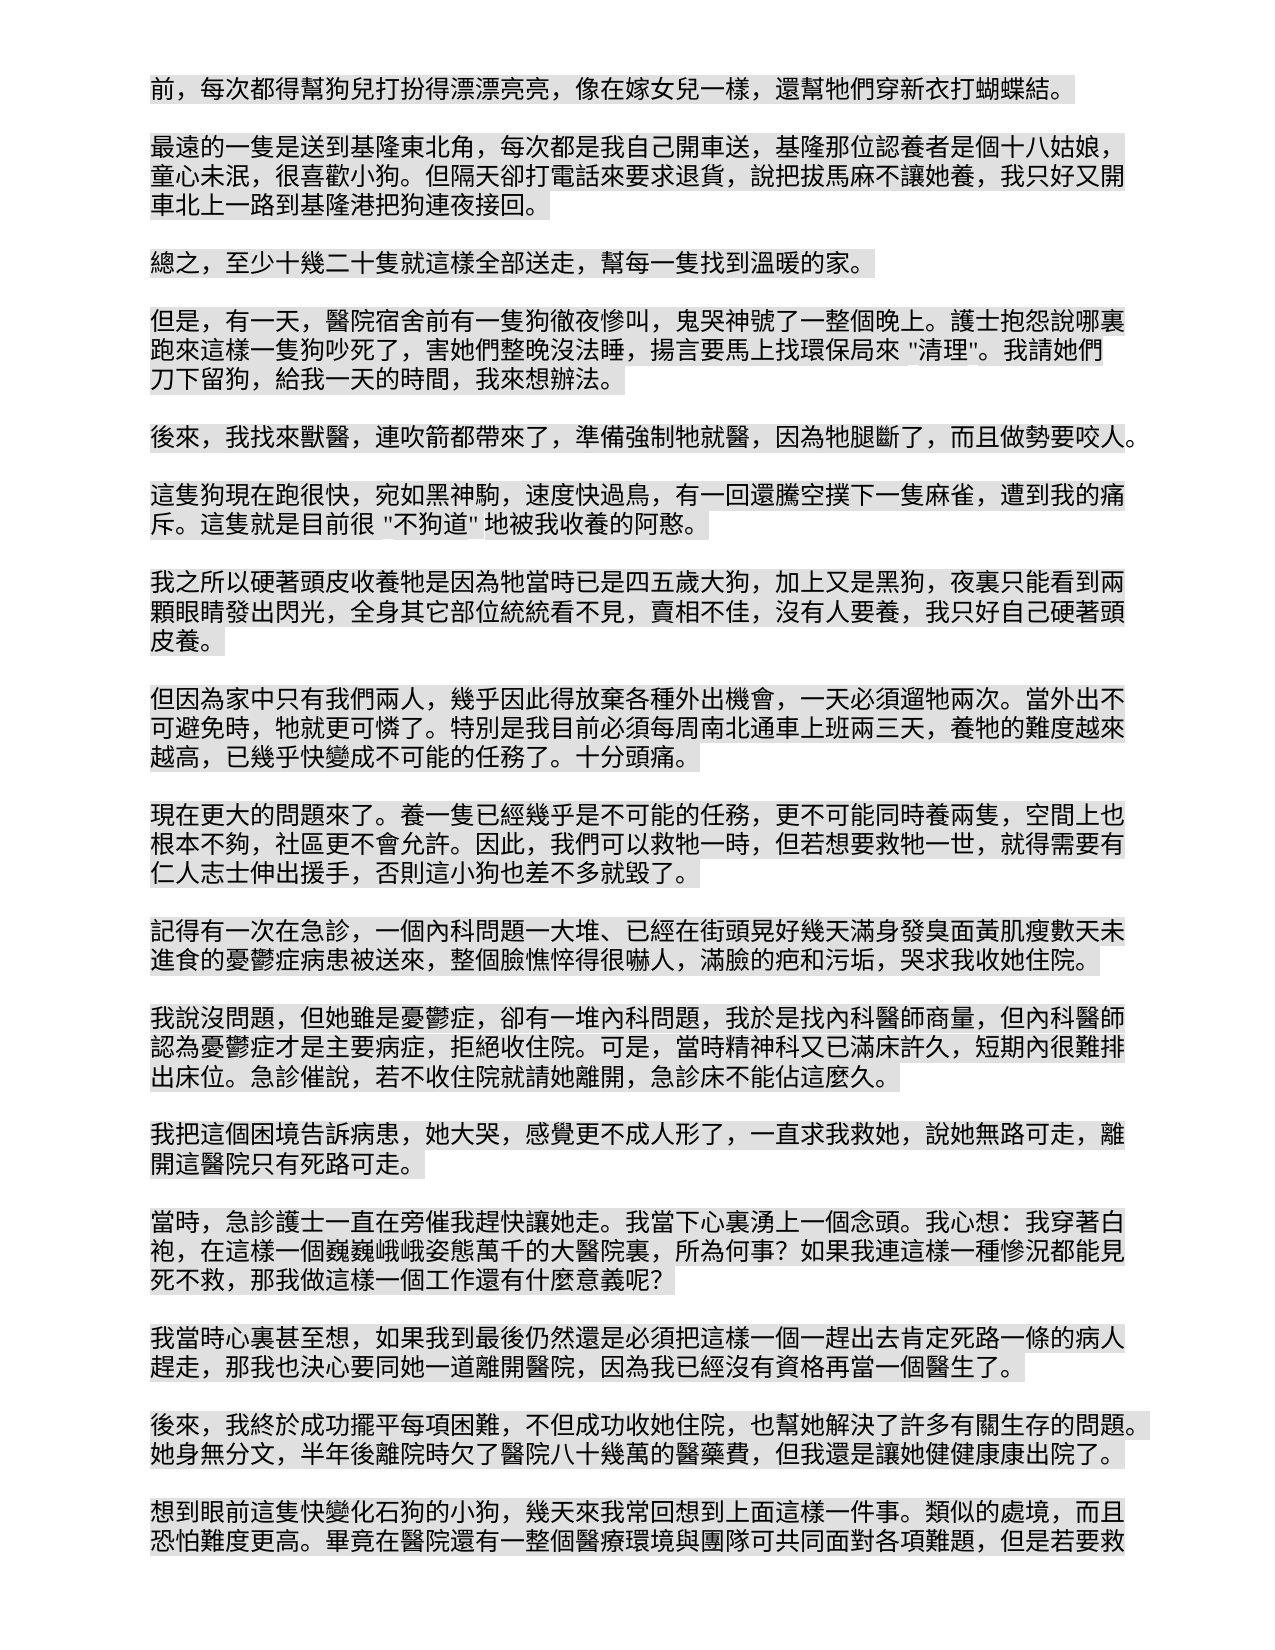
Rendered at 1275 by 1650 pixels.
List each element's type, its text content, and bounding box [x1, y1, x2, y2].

text 上周去拜拜，在媽祖廟附近空地看到一隻快要變成化石的狗，皮膚病很嚴重。對於這類慘劇，我向來抱著眼不見為淨的心理建設，當做沒看見就算沒我的事了。但這隻流浪小狗(體型中等，但應該只是兒童狗)，不知為何，竟主動朝我既熱烈又害羞地走過來討摸，很可能嗅出我身上異於人類的特殊氣味，想同我做個朋友。 離去時，我買了兩根香腸給牠。牠很開心，一看到香腸就像土著看見神蹟那樣舉兩腳膜拜，圍著那兩支香腸跳起舞來，十分興奮。我把香腸遞到牠鼻子前，牠卻身子往後退，彷彿怕玷污了神聖而不敢靠近，一味圍著香腸手舞足蹈做出拜拜狀。 我要趕公車回家，不知道牠要拜多久才敢吃這兩根神聖的香腸，為了節省時間，乾脆剝下一小塊一小塊餵牠。趁牠享用美食時，我們趕緊溜走，避免待會人狗依依不捨的悲劇發生。 我估計若不救牠，皮膚病迅速擴散，她很快就會變成一身化石。依牠眼前的狀況似乎就已讓牠痛苦萬分。 救牠得花些錢，治療期間約兩個月，但難處不在於錢，而在於我們住的地方已經有一隻也是在街上救回來的阿憨。我們住的地方沒有適當空間養牠，所以人狗都過得十分的痛苦。 我住的是一個文化水平相當低的社區，周圍鄰居有著許多敵狗人士，見到這類非名種之流浪狗極度排斥，彷彿跟狗有仇。加上我們兩人經常分頭出差或出門幹活，平常生活忙碌不堪，連睡覺吃飯都經常沒啥時間，實在很難每天都能遛兩次狗，往往因此放棄許多外出機會。 總之，養這隻阿憨已經很不狗道而且也很不人道，人狗都十分痛苦，但又沒法把牠送走，處境十分艱難。 我曾在醫院附近拯救了十幾隻剛出生被人刻意丟在醫院門口的小狗，前後兩三胎，為此不眠不休忙了至少一年半載，包括幫牠們洗澡除蟲等等，然後再想法子四處找人領養。 凡是領養者一概贈送精美大狗籠一座，並且親自送到您府上。就這樣一隻一隻送走。送出前，每次都得幫狗兒打扮得漂漂亮亮，像在嫁女兒一樣，還幫牠們穿新衣打蝴蝶結。 最遠的一隻是送到基隆東北角，每次都是我自己開車送，基隆那位認養者是個十八姑娘，童心未泯，很喜歡小狗。但隔天卻打電話來要求退貨，說把拔馬麻不讓她養，我只好又開車北上一路到基隆港把狗連夜接回。 總之，至少十幾二十隻就這樣全部送走，幫每一隻找到溫暖的家。 但是，有一天，醫院宿舍前有一隻狗徹夜慘叫，鬼哭神號了一整個晚上。護士抱怨說哪裏跑來這樣一隻狗吵死了，害她們整晚沒法睡，揚言要馬上找環保局來 "清理"。我請她們刀下留狗，給我一天的時間，我來想辦法。 後來，我找來獸醫，連吹箭都帶來了，準備強制牠就醫，因為牠腿斷了，而且做勢要咬人。 這隻狗現在跑很快，宛如黑神駒，速度快過鳥，有一回還騰空撲下一隻麻雀，遭到我的痛斥。這隻就是目前很 "不狗道" 地被我收養的阿憨。 我之所以硬著頭皮收養牠是因為牠當時已是四五歲大狗，加上又是黑狗，夜裏只能看到兩顆眼睛發出閃光，全身其它部位統統看不見，賣相不佳，沒有人要養，我只好自己硬著頭皮養。 但因為家中只有我們兩人，幾乎因此得放棄各種外出機會，一天必須遛牠兩次。當外出不可避免時，牠就更可憐了。特別是我目前必須每周南北通車上班兩三天，養牠的難度越來越高，已幾乎快變成不可能的任務了。十分頭痛。 現在更大的問題來了。養一隻已經幾乎是不可能的任務，更不可能同時養兩隻，空間上也根本不夠，社區更不會允許。因此，我們可以救牠一時，但若想要救牠一世，就得需要有仁人志士伸出援手，否則這小狗也差不多就毀了。 記得有一次在急診，一個內科問題一大堆、已經在街頭晃好幾天滿身發臭面黃肌瘦數天未進食的憂鬱症病患被送來，整個臉憔悴得很嚇人，滿臉的疤和污垢，哭求我收她住院。 我說沒問題，但她雖是憂鬱症，卻有一堆內科問題，我於是找內科醫師商量，但內科醫師認為憂鬱症才是主要病症，拒絕收住院。可是，當時精神科又已滿床許久，短期內很難排出床位。急診催說，若不收住院就請她離開，急診床不能佔這麼久。 我把這個困境告訴病患，她大哭，感覺更不成人形了，一直求我救她，說她無路可走，離開這醫院只有死路可走。 當時，急診護士一直在旁催我趕快讓她走。我當下心裏湧上一個念頭。我心想：我穿著白袍，在這樣一個巍巍峨峨姿態萬千的大醫院裏，所為何事？如果我連這樣一種慘況都能見死不救，那我做這樣一個工作還有什麼意義呢？ 我當時心裏甚至想，如果我到最後仍然還是必須把這樣一個一趕出去肯定死路一條的病人趕走，那我也決心要同她一道離開醫院，因為我已經沒有資格再當一個醫生了。 後來，我終於成功擺平每項困難，不但成功收她住院，也幫她解決了許多有關生存的問題。她身無分文，半年後離院時欠了醫院八十幾萬的醫藥費，但我還是讓她健健康康出院了。 想到眼前這隻快變化石狗的小狗，幾天來我常回想到上面這樣一件事。類似的處境，而且恐怕難度更高。畢竟在醫院還有一整個醫療環境與團隊可共同面對各項難題，但是若要救這樣一條狗，卻完全不是我目前的生活處境與居住環境所能為力。 寫這些東西，無非只是懷抱一點希望，看有沒有人能給這隻聰明可愛的無辜小狗一個溫暖的角落足以安身立命。如果有人願意收養牠，那我可以負責前半段，我可以負責把牠的病全部治好之後再交到你手上；我能保證交到你手上的是一隻超可愛超聰明的中型小黑狗，不但聰明可愛，而且我還會傾我所學，教牠各種禮節與文明規範，保證讓牠跟我一樣文明有禮貌。若有仁人志士，請與我聯絡：emirchen@gmail.com 如果你很窮，養狗有經費問題，我能每個月幫忙負擔一點支出，直到牠過完一生。 許多時候，走在街上，抬頭看天上藍天白雲，心裏常有這樣一份感受，你也可以說這是一種籲天吧：天地這麼大，難道容不下這樣一條小生命？ 另外，這兩天剛好看到底下這樣一段視頻，各位不妨仔細把它看完，算是題外話，只是剛好看到這段影像，感受甚深。 http://www.youtube.com/watch?v=Ze6FRMMVNAo http://www.youtube.com/watch?v=6QPEQ2kzt1Y [150, 75, 1125, 1556]
